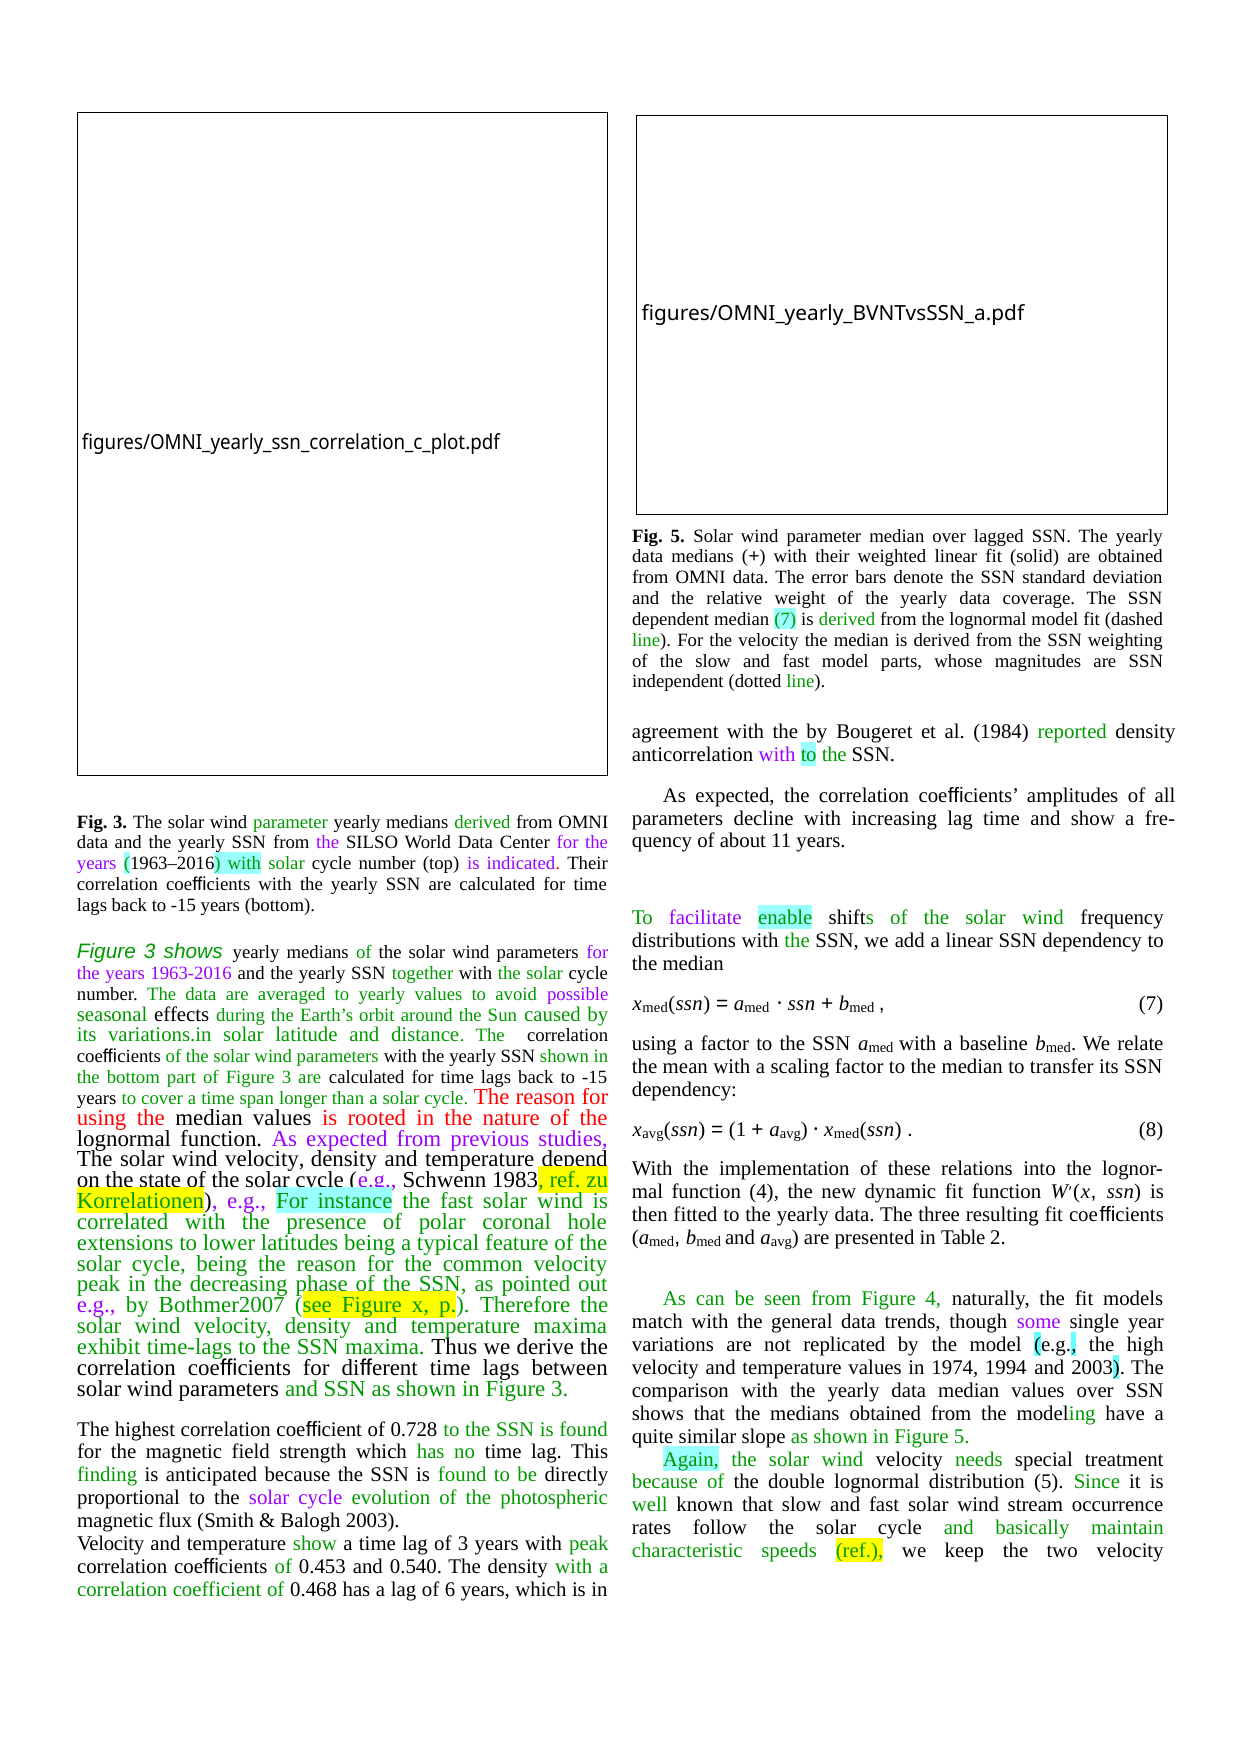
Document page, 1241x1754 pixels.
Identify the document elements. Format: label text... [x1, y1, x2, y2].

text xavg(ssn) = (1 + aavg) · xmed(ssn) . (8) [632, 1114, 1176, 1142]
text Velocity and temperature show a time lag of 3 years with peak correlation coefficients of 0.453 and 0.540. The density with a correlation coefficient of 0.468 has a lag of 6 years, which is in [77, 1532, 608, 1601]
text figures/OMNI_yearly_ssn_correlation_c_plot.pdf [82, 427, 608, 456]
text agreement with the by Bougeret et al. (1984) reported density anticorrelation with to the SSN. [632, 720, 1176, 766]
text As can be seen from Figure 4, naturally, the fit models match with the general data trends, though some single year variations are not replicated by the model (e.g., the high velocity and temperature values in 1974, 1994 and 2003). The comparison with the yearly data median values over SSN shows that the medians obtained from the modeling have a quite similar slope as shown in Figure 5. [632, 1287, 1164, 1448]
text Again, the solar wind velocity needs special treatment because of the double lognormal distribution (5). Since it is well known that slow and fast solar wind stream occurrence rates follow the solar cycle and basically maintain characteristic speeds (ref.), we keep the two velocity [632, 1448, 1164, 1562]
text The highest correlation coefficient of 0.728 to the SSN is found for the magnetic field strength which has no time lag. This finding is anticipated because the SSN is found to be directly proportional to the solar cycle evolution of the photospheric magnetic flux (Smith & Balogh 2003). [77, 1418, 608, 1532]
text Fig. 5. Solar wind parameter median over lagged SSN. The yearly data medians (+) with their weighted linear fit (solid) are obtained from OMNI data. The error bars denote the SSN standard deviation and the relative weight of the yearly data coverage. The SSN dependent median (7) is derived from the lognormal model fit (dashed line). For the velocity the median is derived from the SSN weighting of the slow and fast model parts, whose magnitudes are SSN independent (dotted line). [632, 525, 1164, 692]
text As expected, the correlation coefficients’ amplitudes of all parameters decline with increasing lag time and show a fre- quency of about 11 years. [632, 784, 1176, 852]
text With the implementation of these relations into the lognor- mal function (4), the new dynamic fit function W,(x, ssn) is then fitted to the yearly data. The three resulting fit coefficients (amed, bmed and aavg) are presented in Table 2. [632, 1157, 1164, 1249]
text Figure 3 shows yearly medians of the solar wind parameters for the years 1963-2016 and the yearly SSN together with the solar cycle number. The data are averaged to yearly values to avoid possible seasonal effects during the Earth’s orbit around the Sun caused by its variations.in solar latitude and distance. The correlation coefficients of the solar wind parameters with the yearly SSN shown in the bottom part of Figure 3 are calculated for time lags back to -15 years to cover a time span longer than a solar cycle. The reason for using the median values is rooted in the nature of the lognormal function. As expected from previous studies, The solar wind velocity, density and temperature depend on the state of the solar cycle (e.g., Schwenn 1983, ref. zu Korrelationen), e.g., For instance the fast solar wind is correlated with the presence of polar coronal hole extensions to lower latitudes being a typical feature of the solar cycle, being the reason for the common velocity peak in the decreasing phase of the SSN, as pointed out e.g., by Bothmer2007 (see Figure x, p.). Therefore the solar wind velocity, density and temperature maxima exhibit time-lags to the SSN maxima. Thus we derive the correlation coefficients for different time lags between solar wind parameters and SSN as shown in Figure 3. [77, 942, 608, 1400]
text figures/OMNI_yearly_BVNTvsSSN_a.pdf [641, 298, 1168, 326]
text using a factor to the SSN amed with a baseline bmed. We relate the mean with a scaling factor to the median to transfer its SSN dependency: [632, 1032, 1164, 1101]
text xmed(ssn) = amed · ssn + bmed , (7) [632, 988, 1176, 1017]
text To facilitate enable shifts of the solar wind frequency distributions with the SSN, we add a linear SSN dependency to the median [632, 906, 1164, 975]
text Fig. 3. The solar wind parameter yearly medians derived from OMNI data and the yearly SSN from the SILSO World Data Center for the years (1963–2016) with solar cycle number (top) is indicated. Their correlation coefficients with the yearly SSN are calculated for time lags back to -15 years (bottom). [77, 811, 608, 916]
